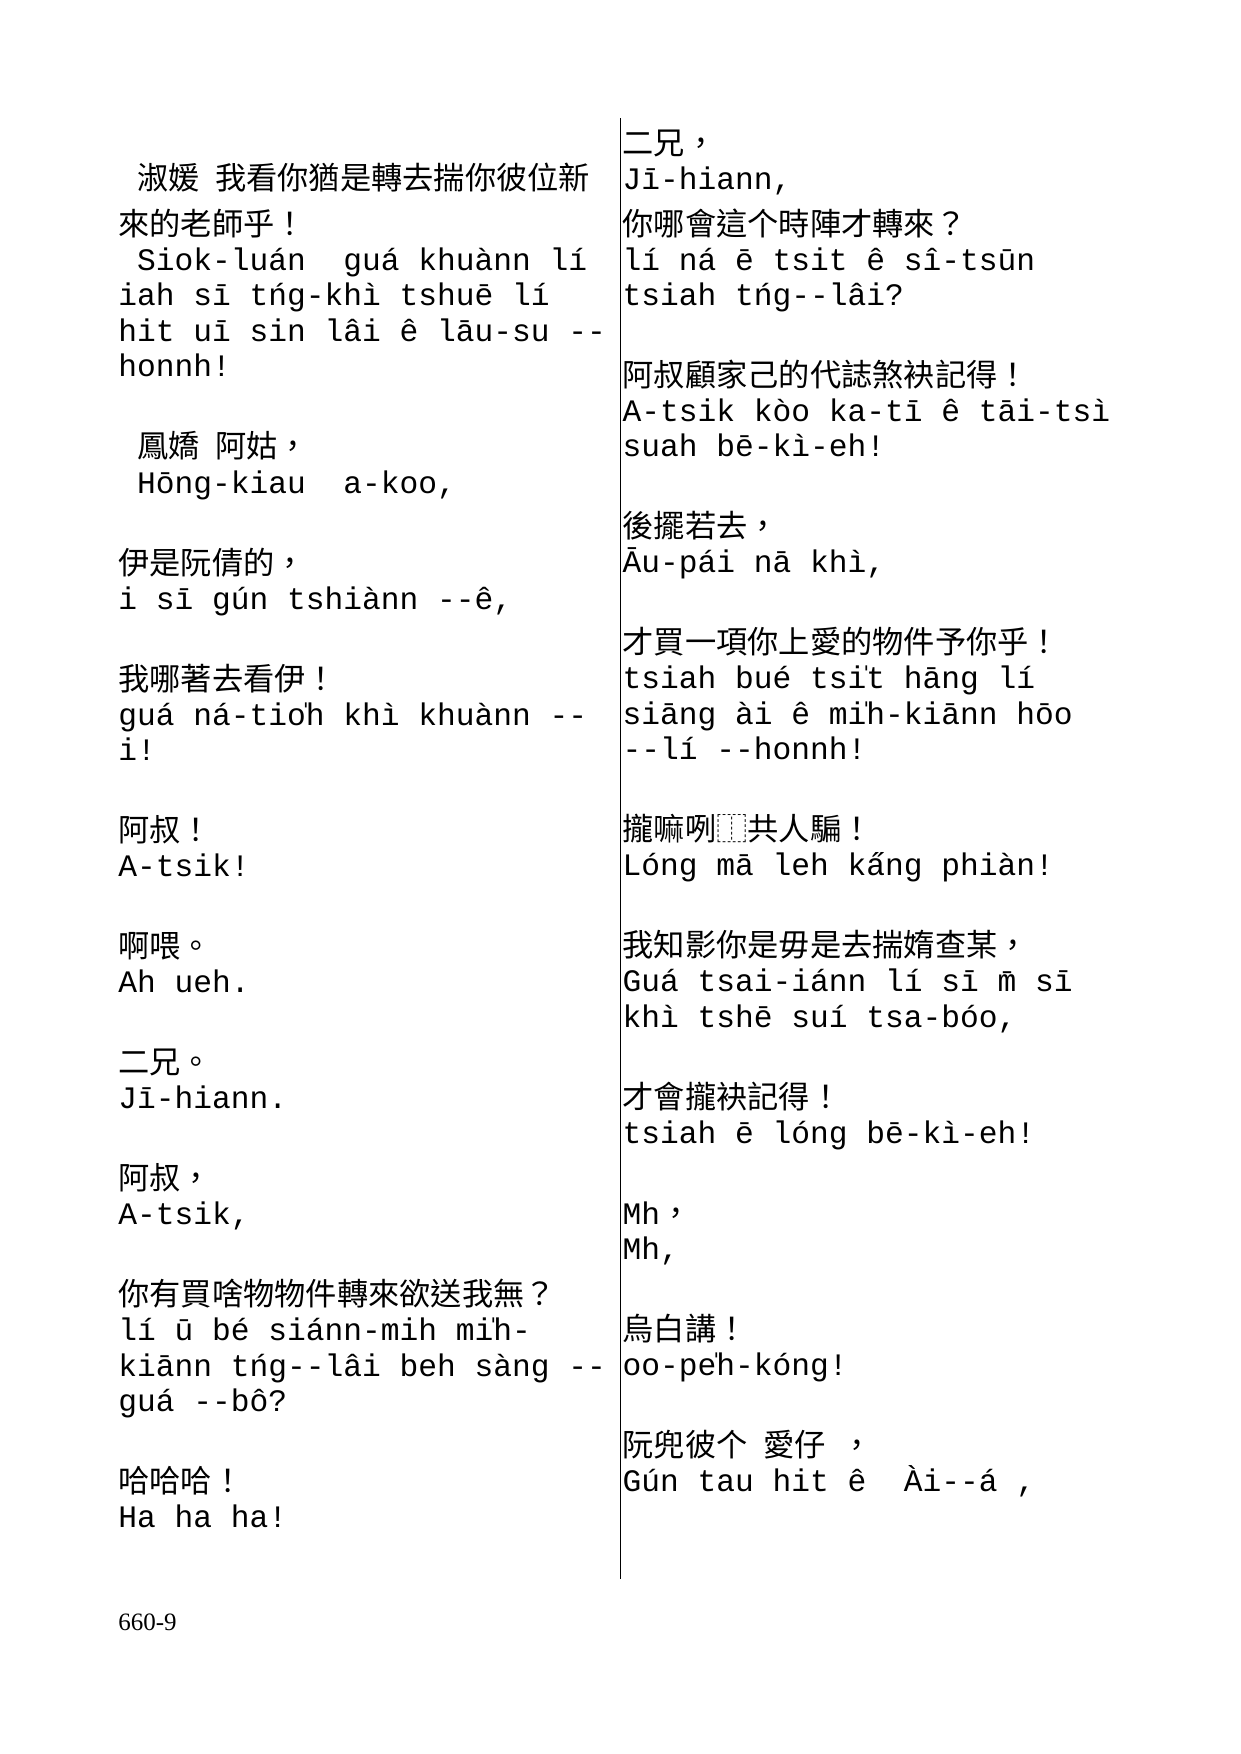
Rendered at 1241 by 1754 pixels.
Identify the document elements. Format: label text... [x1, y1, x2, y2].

text A-tsik! [118, 851, 618, 886]
text 阿叔！ [118, 805, 618, 851]
text Gún tau hit ê Ài--á , [622, 1466, 1122, 1501]
text Guá tsai-iánn lí sī m̄ sī khì tshē suí tsa-bóo, [622, 966, 1122, 1037]
text 攏嘛咧⿰共人騙！ [622, 804, 1122, 850]
text i sī gún tshiànn --ê, [118, 583, 618, 618]
text 才買一項你上愛的物件予你乎！ [622, 618, 1122, 663]
text tsiah bué tsi̍t hāng lí siāng ài ê mi̍h-kiānn hōo --lí --honnh! [622, 663, 1122, 769]
text 阮兜彼个 愛仔 ， [622, 1421, 1122, 1466]
text 二兄， [622, 118, 1122, 163]
text A-tsik, [118, 1199, 618, 1234]
text oo-pe̍h-kóng! [622, 1350, 1122, 1385]
text 你哪會這个時陣才轉來？ [622, 199, 1122, 244]
text Jī-hiann. [118, 1083, 618, 1118]
text 烏白講！ [622, 1304, 1122, 1350]
text 阿叔顧家己的代誌煞袂記得！ [622, 350, 1122, 395]
text Siok-luán guá khuànn lí iah sī tńg-khì tshuē lí hit uī sin lâi ê lāu-su --honnh! [118, 244, 618, 386]
text Ha ha ha! [118, 1502, 618, 1537]
text 哈哈哈！ [118, 1456, 618, 1502]
text 我知影你是毋是去揣媠查某， [622, 921, 1122, 966]
text 阿叔， [118, 1153, 618, 1199]
text 啊喂。 [118, 921, 618, 967]
text A-tsik kòo ka-tī ê tāi-tsì suah bē-kì-eh! [622, 395, 1122, 466]
text lí ná ē tsit ê sî-tsūn tsiah tńg--lâi? [622, 244, 1122, 315]
text Jī-hiann, [622, 163, 1122, 199]
text Hōng-kiau a-koo, [118, 467, 618, 502]
text Mh, [622, 1234, 1122, 1269]
text 後擺若去， [622, 502, 1122, 547]
text lí ū bé siánn-mih mi̍h-kiānn tńg--lâi beh sàng --guá --bô? [118, 1315, 618, 1421]
text 二兄。 [118, 1037, 618, 1083]
text 淑媛 我看你猶是轉去揣你彼位新來的老師乎！ [118, 153, 618, 244]
text 你有買啥物物件轉來欲送我無？ [118, 1269, 618, 1315]
text Ah ueh. [118, 967, 618, 1002]
text Lóng mā leh ka̋ng phiàn! [622, 850, 1122, 885]
text 我哪著去看伊！ [118, 654, 618, 699]
text 才會攏袂記得！ [622, 1072, 1122, 1117]
text guá ná-tio̍h khì khuànn --i! [118, 699, 618, 770]
text Āu-pái nā khì, [622, 547, 1122, 582]
text Mh， [622, 1188, 1122, 1234]
text tsiah ē lóng bē-kì-eh! [622, 1117, 1122, 1153]
text 鳳嬌 阿姑， [118, 421, 618, 467]
text 伊是阮倩的， [118, 538, 618, 583]
